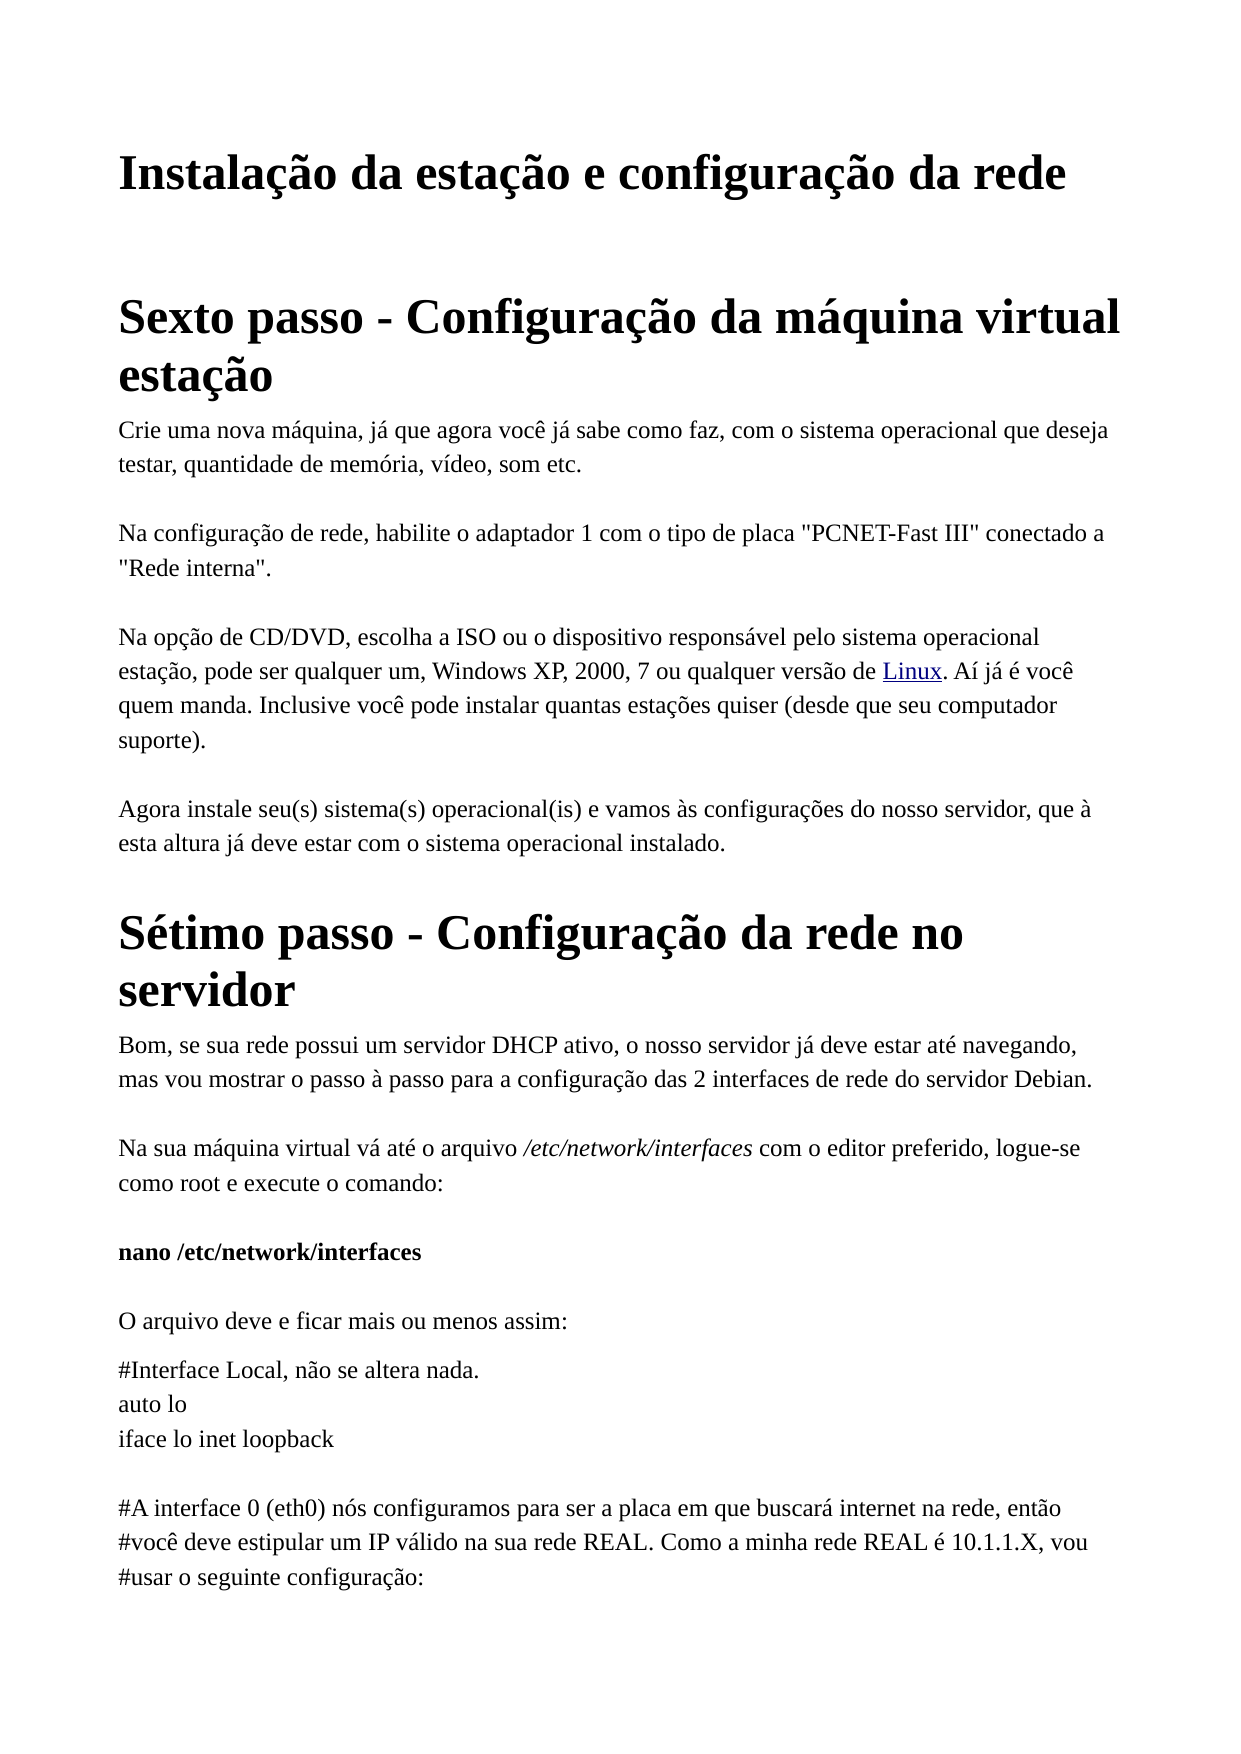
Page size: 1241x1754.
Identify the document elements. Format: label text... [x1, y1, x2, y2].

text Crie uma nova máquina, já que agora você já sabe como faz, com o sistema operacional que deseja testar, quantidade de memória, vídeo, som etc. Na configuração de rede, habilite o adaptador 1 com o tipo de placa "PCNET-Fast III" conectado a "Rede interna". Na opção de CD/DVD, escolha a ISO ou o dispositivo responsável pelo sistema operacional estação, pode ser qualquer um, Windows XP, 2000, 7 ou qualquer versão de Linux. Aí já é você quem manda. Inclusive você pode instalar quantas estações quiser (desde que seu computador suporte). Agora instale seu(s) sistema(s) operacional(is) e vamos às configurações do nosso servidor, que à esta altura já deve estar com o sistema operacional instalado. [118, 415, 1122, 857]
text Bom, se sua rede possui um servidor DHCP ativo, o nosso servidor já deve estar até navegando, mas vou mostrar o passo à passo para a configuração das 2 interfaces de rede do servidor Debian. Na sua máquina virtual vá até o arquivo /etc/network/interfaces com o editor preferido, logue-se como root e execute o comando: nano /etc/network/interfaces O arquivo deve e ficar mais ou menos assim: [118, 1030, 1122, 1334]
subtitle Sexto passo - Configuração da máquina virtual estação [118, 287, 1122, 402]
subtitle Sétimo passo - Configuração da rede no servidor [118, 902, 1122, 1017]
text #Interface Local, não se altera nada. auto lo iface lo inet loopback #A interface 0 (eth0) nós configuramos para ser a placa em que buscará internet na rede, então #você deve estipular um IP válido na sua rede REAL. Como a minha rede REAL é 10.1.1.X, vou #usar o seguinte configuração: [118, 1355, 1122, 1625]
subtitle Instalação da estação e configuração da rede [118, 143, 1122, 201]
